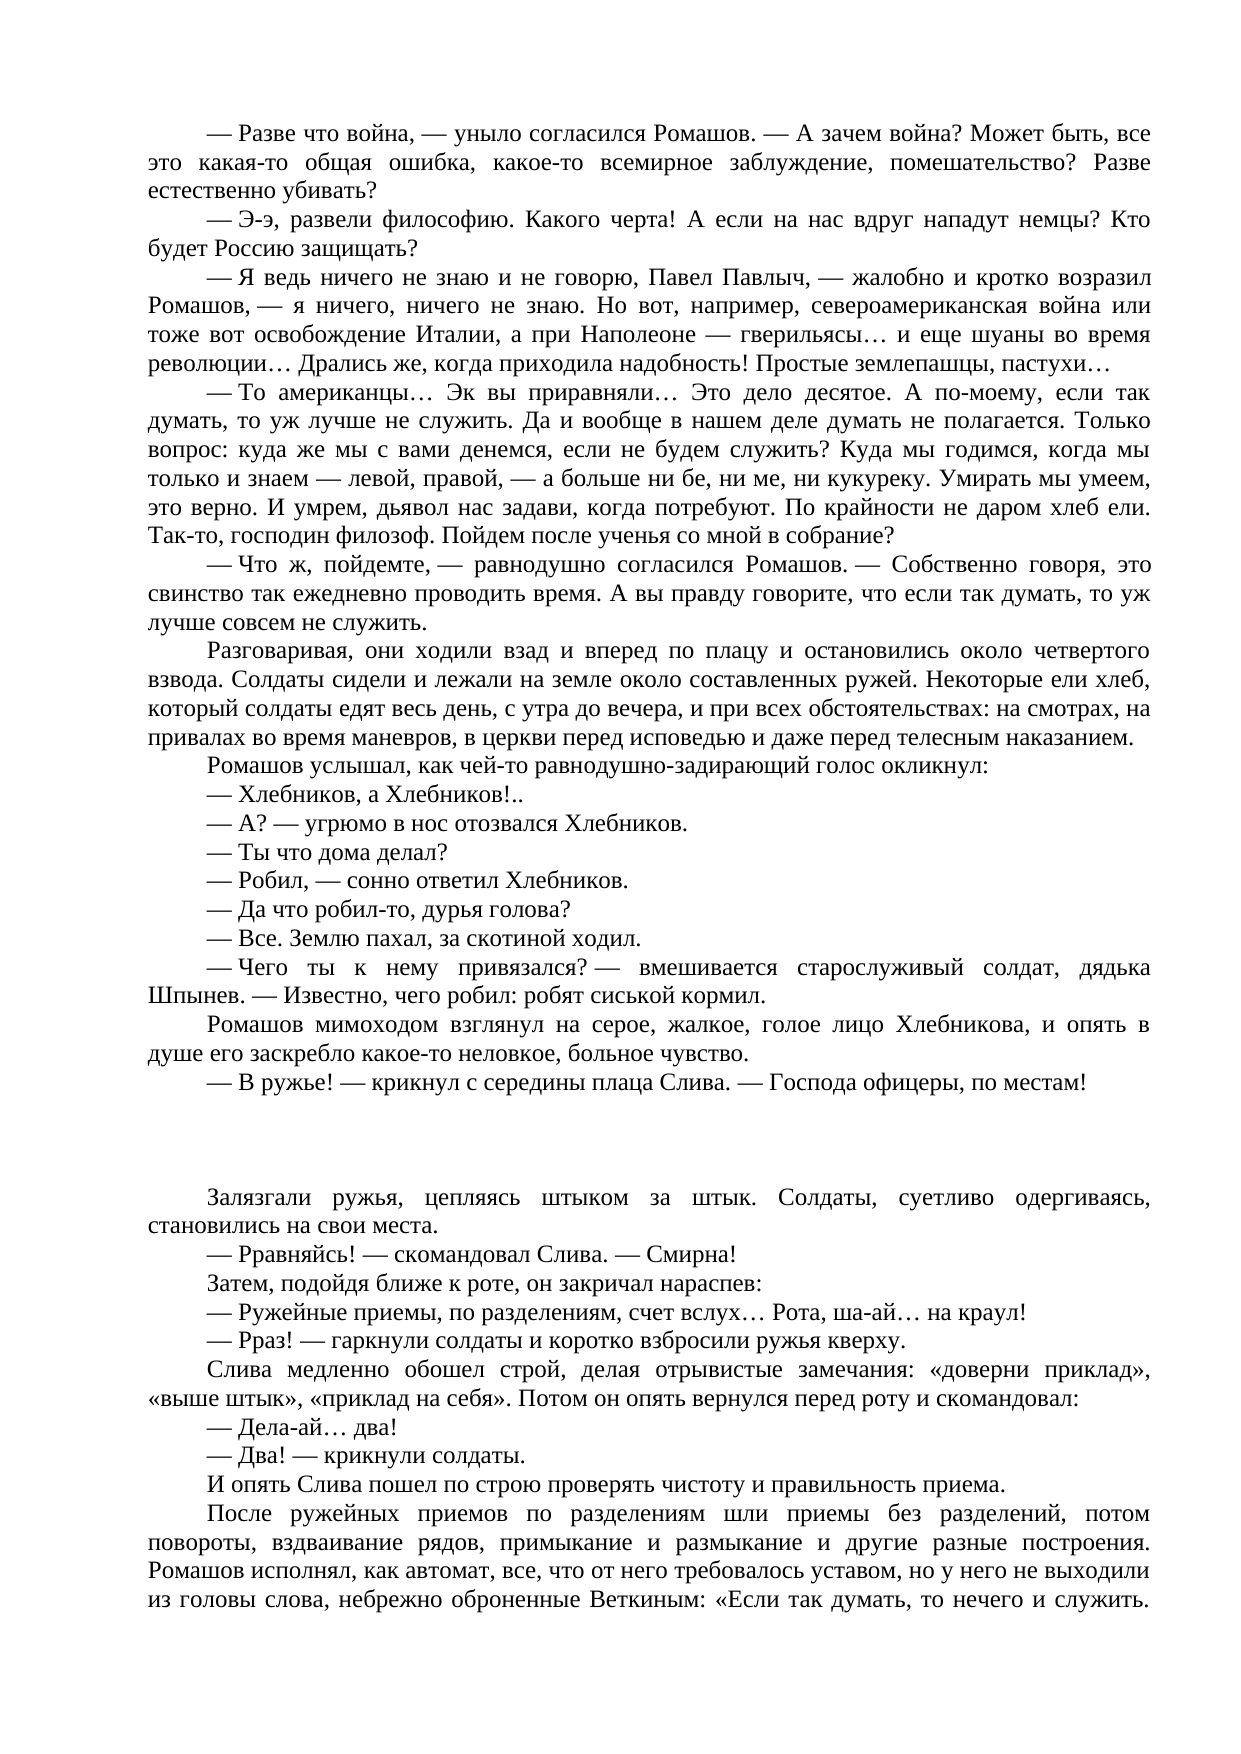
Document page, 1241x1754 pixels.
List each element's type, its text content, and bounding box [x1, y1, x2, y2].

text Ромашов мимоходом взглянул на серое, жалкое, голое лицо Хлебникова, и опять в душе его заскребло какое-то неловкое, больное чувство. [148, 1009, 1152, 1067]
text — Рравняйсь! — скомандовал Слива. — Смирна! [148, 1239, 1152, 1268]
text — Рраз! — гаркнули солдаты и коротко взбросили ружья кверху. [148, 1326, 1152, 1354]
text — Э-э, развели философию. Какого черта! А если на нас вдруг нападут немцы? Кто будет Россию защищать? [148, 204, 1152, 262]
text — Хлебников, а Хлебников!.. [148, 779, 1152, 808]
text Разговаривая, они ходили взад и вперед по плацу и остановились около четвертого взвода. Солдаты сидели и лежали на земле около составленных ружей. Некоторые ели хлеб, который солдаты едят весь день, с утра до вечера, и при всех обстоятельствах: на смотрах, на привалах во время маневров, в церкви перед исповедью и даже перед телесным наказанием. [148, 636, 1152, 751]
text — Дела-ай… два! [148, 1412, 1152, 1441]
text — Ружейные приемы, по разделениям, счет вслух… Рота, ша-ай… на краул! [148, 1297, 1152, 1326]
text — То американцы… Эк вы приравняли… Это дело десятое. А по-моему, если так думать, то уж лучше не служить. Да и вообще в нашем деле думать не полагается. Только вопрос: куда же мы с вами денемся, если не будем служить? Куда мы годимся, когда мы только и знаем — левой, правой, — а больше ни бе, ни ме, ни кукуреку. Умирать мы умеем, это верно. И умрем, дьявол нас задави, когда потребуют. По крайности не даром хлеб ели. Так-то, господин филозоф. Пойдем после ученья со мной в собрание? [148, 377, 1152, 549]
text — А? — угрюмо в нос отозвался Хлебников. [148, 808, 1152, 837]
text Слива медленно обошел строй, делая отрывистые замечания: «доверни приклад», «выше штык», «приклад на себя». Потом он опять вернулся перед роту и скомандовал: [148, 1354, 1152, 1412]
text И опять Слива пошел по строю проверять чистоту и правильность приема. [148, 1469, 1152, 1498]
text Залязгали ружья, цепляясь штыком за штык. Солдаты, суетливо одергиваясь, становились на свои места. [148, 1182, 1152, 1239]
text Ромашов услышал, как чей-то равнодушно-задирающий голос окликнул: [148, 751, 1152, 779]
text — Да что робил-то, дурья голова? [148, 894, 1152, 923]
text После ружейных приемов по разделениям шли приемы без разделений, потом повороты, вздваивание рядов, примыкание и размыкание и другие разные построения. Ромашов исполнял, как автомат, все, что от него требовалось уставом, но у него не выходили из головы слова, небрежно оброненные Веткиным: «Если так думать, то нечего и служить. [148, 1498, 1152, 1613]
text — Я ведь ничего не знаю и не говорю, Павел Павлыч, — жалобно и кротко возразил Ромашов, — я ничего, ничего не знаю. Но вот, например, североамериканская война или тоже вот освобождение Италии, а при Наполеоне — гверильясы… и еще шуаны во время революции… Дрались же, когда приходила надобность! Простые землепашцы, пастухи… [148, 262, 1152, 377]
text — Два! — крикнули солдаты. [148, 1441, 1152, 1469]
text — Чего ты к нему привязался? — вмешивается старослуживый солдат, дядька Шпынев. — Известно, чего робил: робят сиськой кормил. [148, 952, 1152, 1009]
text — Робил, — сонно ответил Хлебников. [148, 866, 1152, 894]
text — В ружье! — крикнул с середины плаца Слива. — Господа офицеры, по местам! [148, 1067, 1152, 1096]
text — Ты что дома делал? [148, 837, 1152, 866]
text — Разве что война, — уныло согласился Ромашов. — А зачем война? Может быть, все это какая-то общая ошибка, какое-то всемирное заблуждение, помешательство? Разве естественно убивать? [148, 118, 1152, 204]
text — Все. Землю пахал, за скотиной ходил. [148, 923, 1152, 952]
text Затем, подойдя ближе к роте, он закричал нараспев: [148, 1268, 1152, 1297]
text — Что ж, пойдемте, — равнодушно согласился Ромашов. — Собственно говоря, это свинство так ежедневно проводить время. А вы правду говорите, что если так думать, то уж лучше совсем не служить. [148, 549, 1152, 636]
